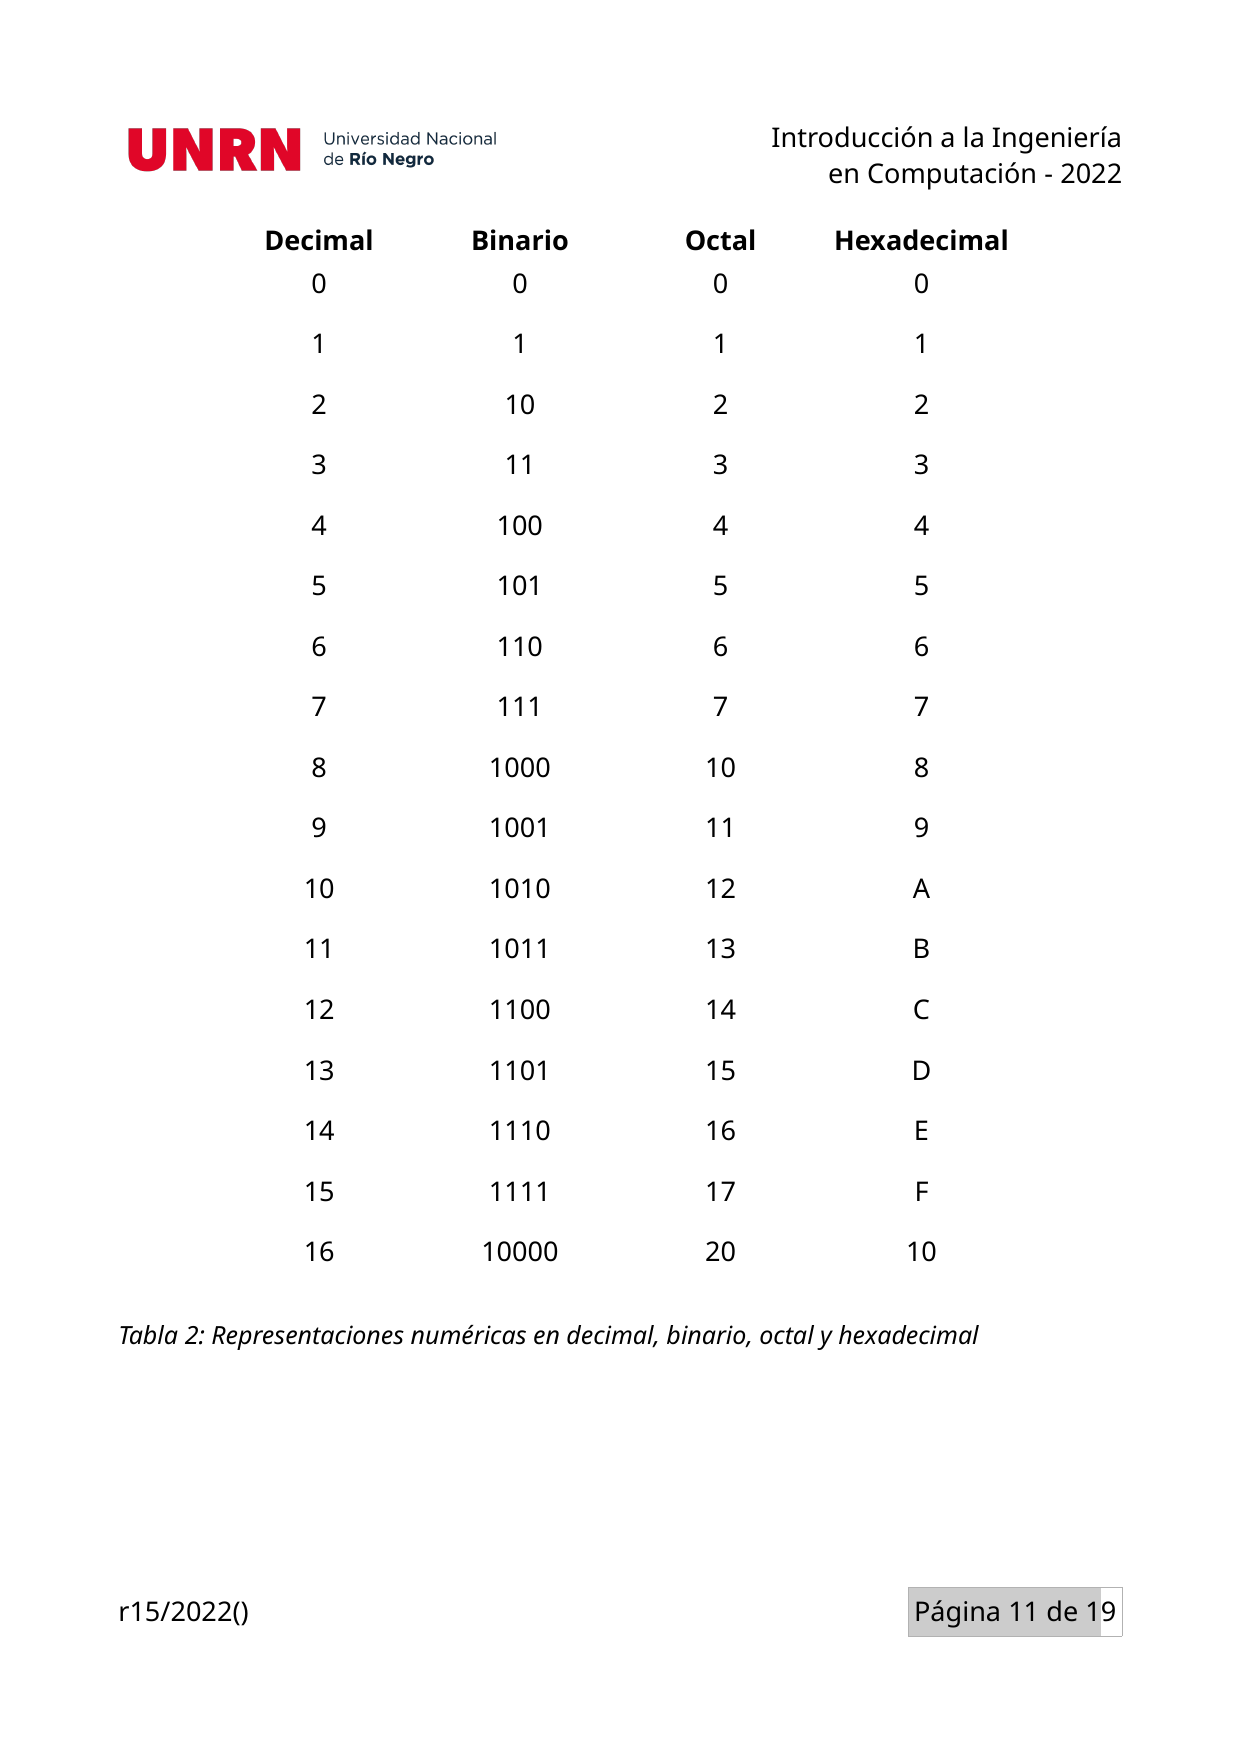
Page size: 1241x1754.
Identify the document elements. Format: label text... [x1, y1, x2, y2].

table_cell 1010 [419, 864, 620, 924]
table_cell 111 [419, 682, 620, 742]
table_cell 11 [219, 924, 419, 984]
table_cell 16 [219, 1227, 419, 1287]
table_cell 100 [419, 500, 620, 561]
table_cell 1100 [419, 985, 620, 1045]
table_cell F [821, 1166, 1022, 1227]
table_cell 1101 [419, 1045, 620, 1106]
table_cell 3 [821, 440, 1022, 500]
table_cell 6 [821, 621, 1022, 682]
table_cell 0 [219, 258, 419, 319]
table_cell 4 [219, 500, 419, 561]
table_cell 0 [419, 258, 620, 319]
table_cell 14 [620, 985, 821, 1045]
table_cell 7 [821, 682, 1022, 742]
table_cell 5 [620, 561, 821, 621]
table_cell 1 [821, 319, 1022, 379]
picture [118, 118, 505, 180]
table_cell E [821, 1106, 1022, 1166]
table_cell 7 [219, 682, 419, 742]
table_cell 13 [219, 1045, 419, 1106]
table_cell 4 [821, 500, 1022, 561]
table_cell 10 [821, 1227, 1022, 1287]
table_cell 15 [219, 1166, 419, 1227]
table_header Hexadecimal [821, 221, 1022, 258]
table_cell A [821, 864, 1022, 924]
table_cell 14 [219, 1106, 419, 1166]
table_cell 101 [419, 561, 620, 621]
table_cell 0 [620, 258, 821, 319]
table_cell 8 [821, 743, 1022, 803]
table_cell 1 [620, 319, 821, 379]
table_cell 5 [821, 561, 1022, 621]
table_cell 15 [620, 1045, 821, 1106]
table_cell 1000 [419, 743, 620, 803]
table_cell 17 [620, 1166, 821, 1227]
table_cell 5 [219, 561, 419, 621]
table_cell 9 [219, 803, 419, 863]
table_cell 9 [821, 803, 1022, 863]
table_cell 2 [620, 379, 821, 440]
table_cell 2 [219, 379, 419, 440]
text Tabla 2: Representaciones numéricas en decimal, binario, octal y hexadecimal [118, 1317, 1122, 1351]
table_header Decimal [219, 221, 419, 258]
table_cell 13 [620, 924, 821, 984]
table_cell 1 [219, 319, 419, 379]
table_cell 8 [219, 743, 419, 803]
table_cell 11 [419, 440, 620, 500]
table_cell 1011 [419, 924, 620, 984]
table_cell 2 [821, 379, 1022, 440]
table_cell 12 [620, 864, 821, 924]
table_cell 11 [620, 803, 821, 863]
table_cell 110 [419, 621, 620, 682]
table_cell 10 [219, 864, 419, 924]
table_cell 3 [219, 440, 419, 500]
table_cell 16 [620, 1106, 821, 1166]
table_cell 1 [419, 319, 620, 379]
table_cell D [821, 1045, 1022, 1106]
table_cell 4 [620, 500, 821, 561]
table_cell 7 [620, 682, 821, 742]
table_cell 6 [219, 621, 419, 682]
table_cell 0 [821, 258, 1022, 319]
table_cell 20 [620, 1227, 821, 1287]
table_cell B [821, 924, 1022, 984]
table_cell C [821, 985, 1022, 1045]
table_cell 6 [620, 621, 821, 682]
table_cell 10 [419, 379, 620, 440]
table_cell 10000 [419, 1227, 620, 1287]
table_cell 10 [620, 743, 821, 803]
table_cell 1110 [419, 1106, 620, 1166]
table_cell 3 [620, 440, 821, 500]
table_cell 12 [219, 985, 419, 1045]
table_header Octal [620, 221, 821, 258]
table_cell 1111 [419, 1166, 620, 1227]
table_header Binario [419, 221, 620, 258]
table_cell 1001 [419, 803, 620, 863]
